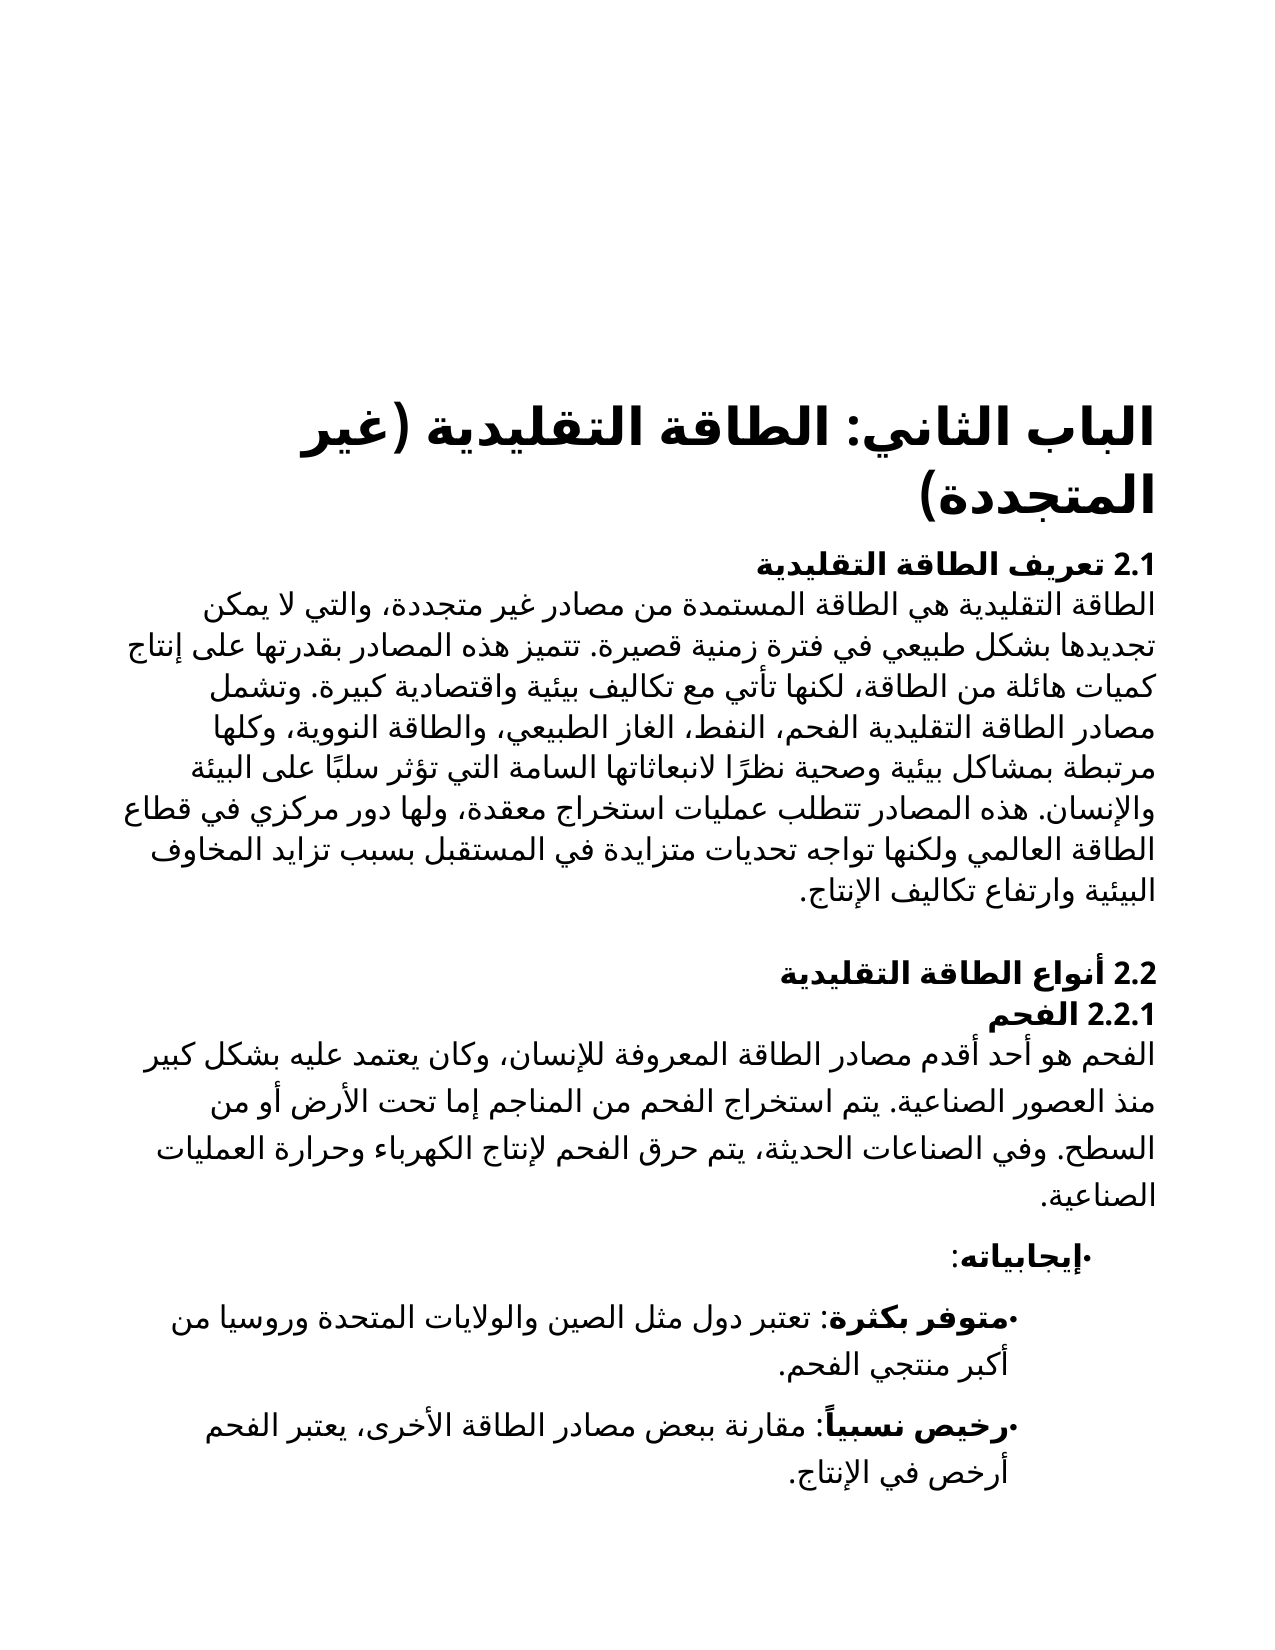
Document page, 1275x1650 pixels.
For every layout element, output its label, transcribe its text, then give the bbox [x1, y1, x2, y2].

subtitle الباب الثاني: الطاقة التقليدية (غير المتجددة) [118, 399, 1157, 534]
text الفحم هو أحد أقدم مصادر الطاقة المعروفة للإنسان، وكان يعتمد عليه بشكل كبير منذ العصور الصناعية. يتم استخراج الفحم من المناجم إما تحت الأرض أو من السطح. وفي الصناعات الحديثة، يتم حرق الفحم لإنتاج الكهرباء وحرارة العمليات الصناعية. [118, 1038, 1157, 1219]
text 2.2 أنواع الطاقة التقليدية [118, 956, 1157, 997]
list متوفر بكثرة: تعتبر دول مثل الصين والولايات المتحدة وروسيا من أكبر منتجي الفحم. [118, 1301, 1039, 1388]
text 2.1 تعريف الطاقة التقليدية [118, 547, 1157, 588]
text 2.2.1 الفحم [118, 997, 1157, 1038]
list إيجابياته: [118, 1239, 1112, 1280]
list رخيص نسبياً: مقارنة ببعض مصادر الطاقة الأخرى، يعتبر الفحم أرخص في الإنتاج. [118, 1409, 1039, 1496]
text الطاقة التقليدية هي الطاقة المستمدة من مصادر غير متجددة، والتي لا يمكن تجديدها بشكل طبيعي في فترة زمنية قصيرة. تتميز هذه المصادر بقدرتها على إنتاج كميات هائلة من الطاقة، لكنها تأتي مع تكاليف بيئية واقتصادية كبيرة. وتشمل مصادر الطاقة التقليدية الفحم، النفط، الغاز الطبيعي، والطاقة النووية، وكلها مرتبطة بمشاكل بيئية وصحية نظرًا لانبعاثاتها السامة التي تؤثر سلبًا على البيئة والإنسان. هذه المصادر تتطلب عمليات استخراج معقدة، ولها دور مركزي في قطاع الطاقة العالمي ولكنها تواجه تحديات متزايدة في المستقبل بسبب تزايد المخاوف البيئية وارتفاع تكاليف الإنتاج. [118, 588, 1157, 914]
